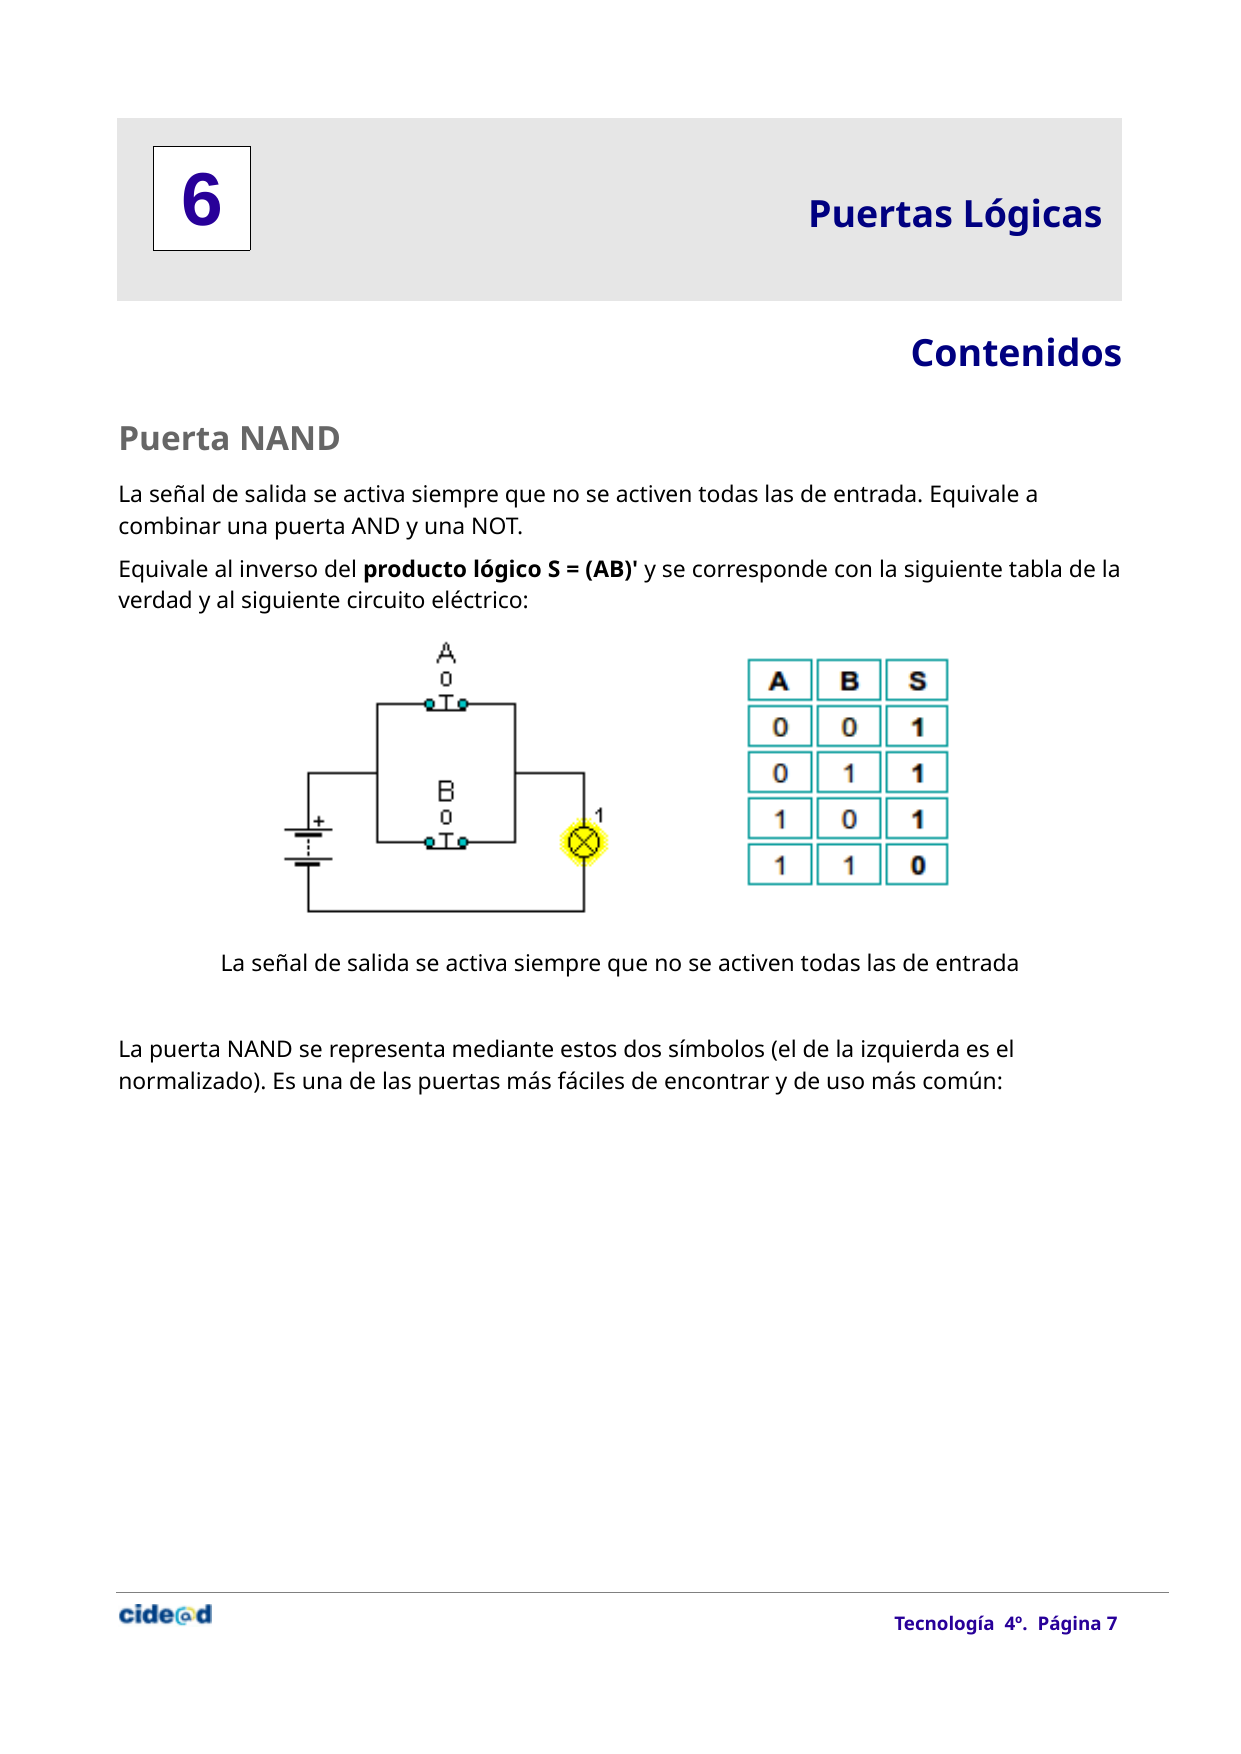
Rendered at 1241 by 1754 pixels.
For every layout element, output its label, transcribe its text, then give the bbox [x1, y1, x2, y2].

picture [118, 1604, 212, 1627]
text La puerta NAND se representa mediante estos dos símbolos (el de la izquierda es el normalizado). Es una de las puertas más fáciles de encontrar y de uso más común: [118, 1033, 1122, 1096]
text La señal de salida se activa siempre que no se activen todas las de entrada [118, 947, 1122, 978]
subtitle Puerta NAND [118, 414, 1122, 460]
picture [262, 627, 978, 936]
text La señal de salida se activa siempre que no se activen todas las de entrada. Equivale a combinar una puerta AND y una NOT. [118, 478, 1122, 541]
text Equivale al inverso del producto lógico S = (AB)' y se corresponde con la siguiente tabla de la verdad y al siguiente circuito eléctrico: [118, 553, 1122, 615]
title Contenidos [118, 326, 1122, 377]
